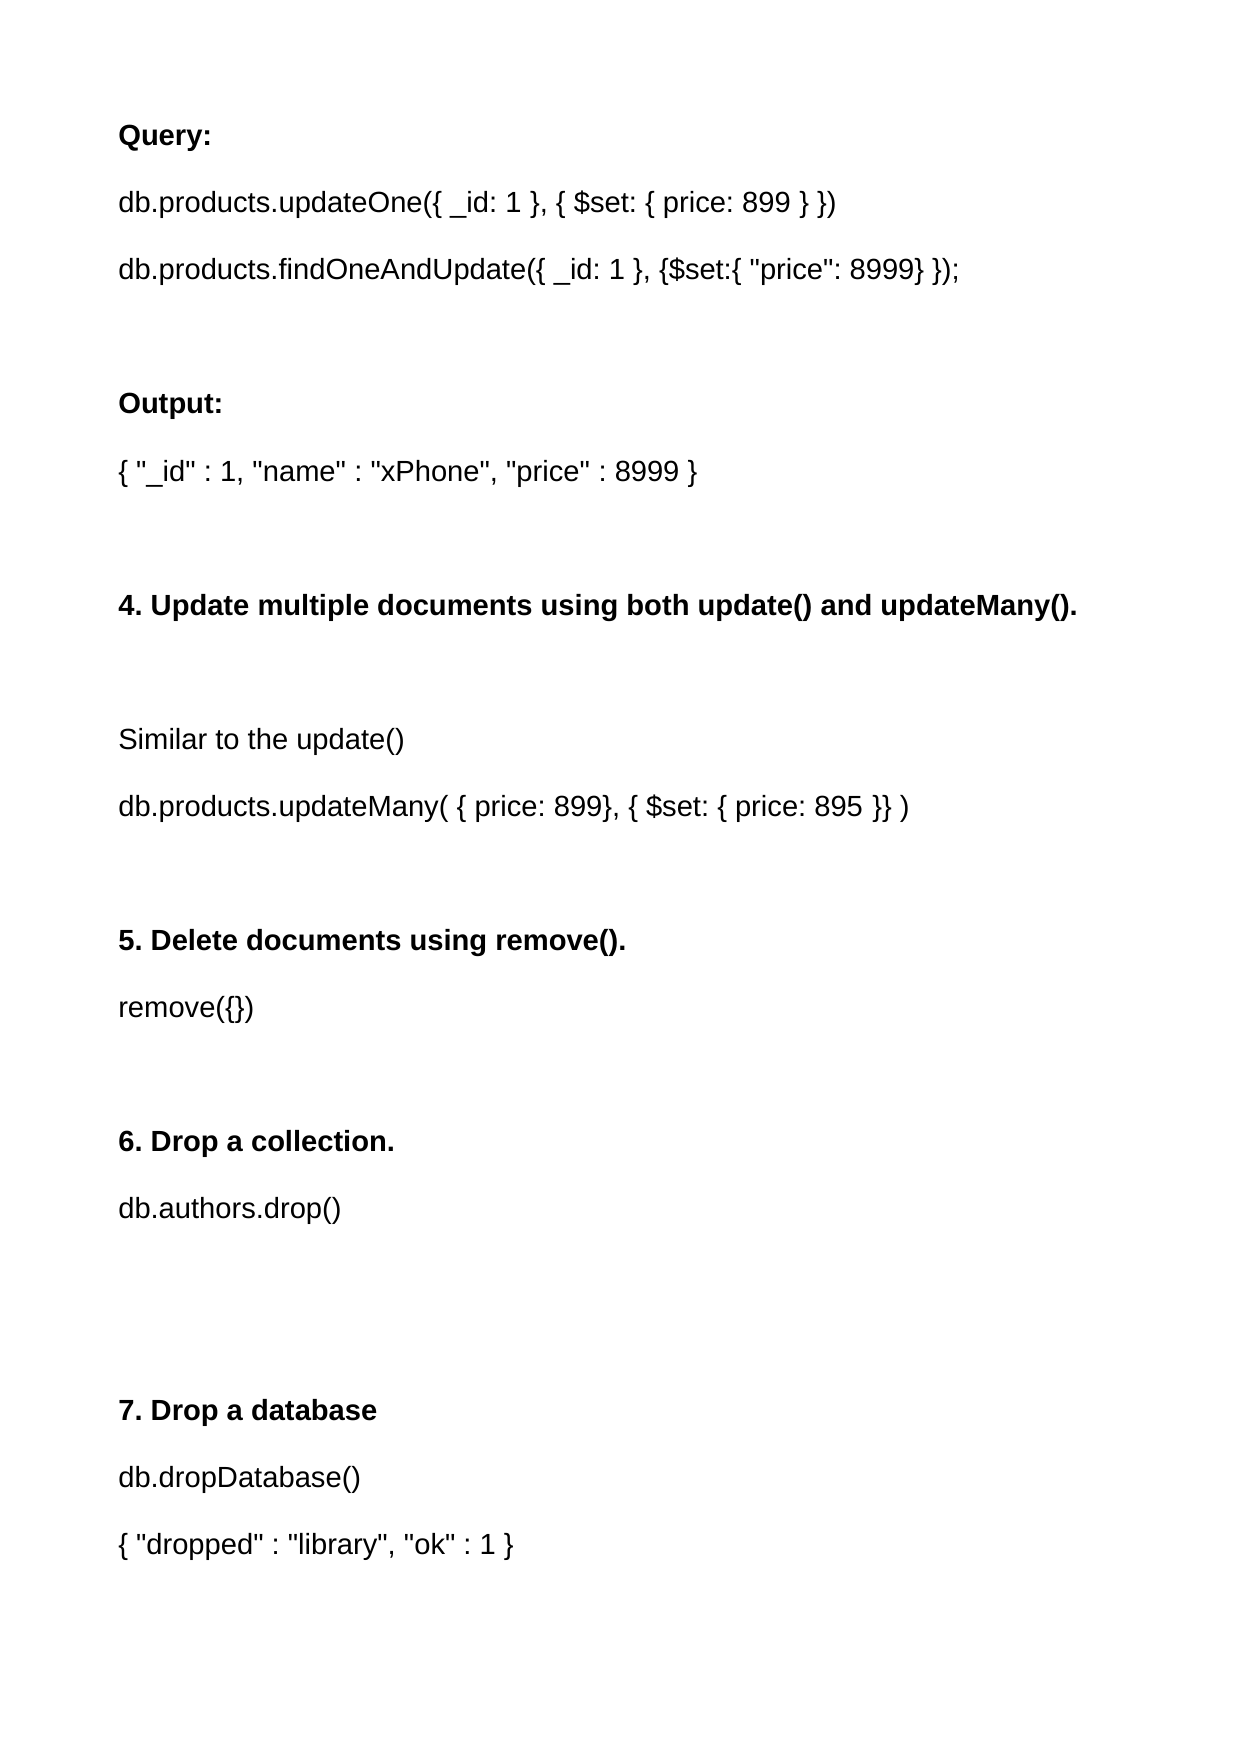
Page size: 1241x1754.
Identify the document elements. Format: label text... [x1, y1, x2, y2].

text db.dropDatabase() [118, 1460, 1122, 1493]
text db.products.updateMany( { price: 899}, { $set: { price: 895 }} ) [118, 789, 1122, 822]
text db.products.updateOne({ _id: 1 }, { $set: { price: 899 } }) [118, 185, 1122, 219]
text { "dropped" : "library", "ok" : 1 } [118, 1527, 1122, 1560]
text db.authors.drop() [118, 1191, 1122, 1225]
text 5. Delete documents using remove(). [118, 923, 1122, 957]
text Similar to the update() [118, 722, 1122, 755]
text Query: [118, 118, 1122, 152]
text Output: [118, 386, 1122, 420]
text db.products.findOneAndUpdate({ _id: 1 }, {$set:{ "price": 8999} }); [118, 252, 1122, 286]
text remove({}) [118, 990, 1122, 1024]
text 6. Drop a collection. [118, 1124, 1122, 1158]
text 4. Update multiple documents using both update() and updateMany(). [118, 588, 1122, 621]
text 7. Drop a database [118, 1393, 1122, 1426]
text { "_id" : 1, "name" : "xPhone", "price" : 8999 } [118, 453, 1122, 487]
